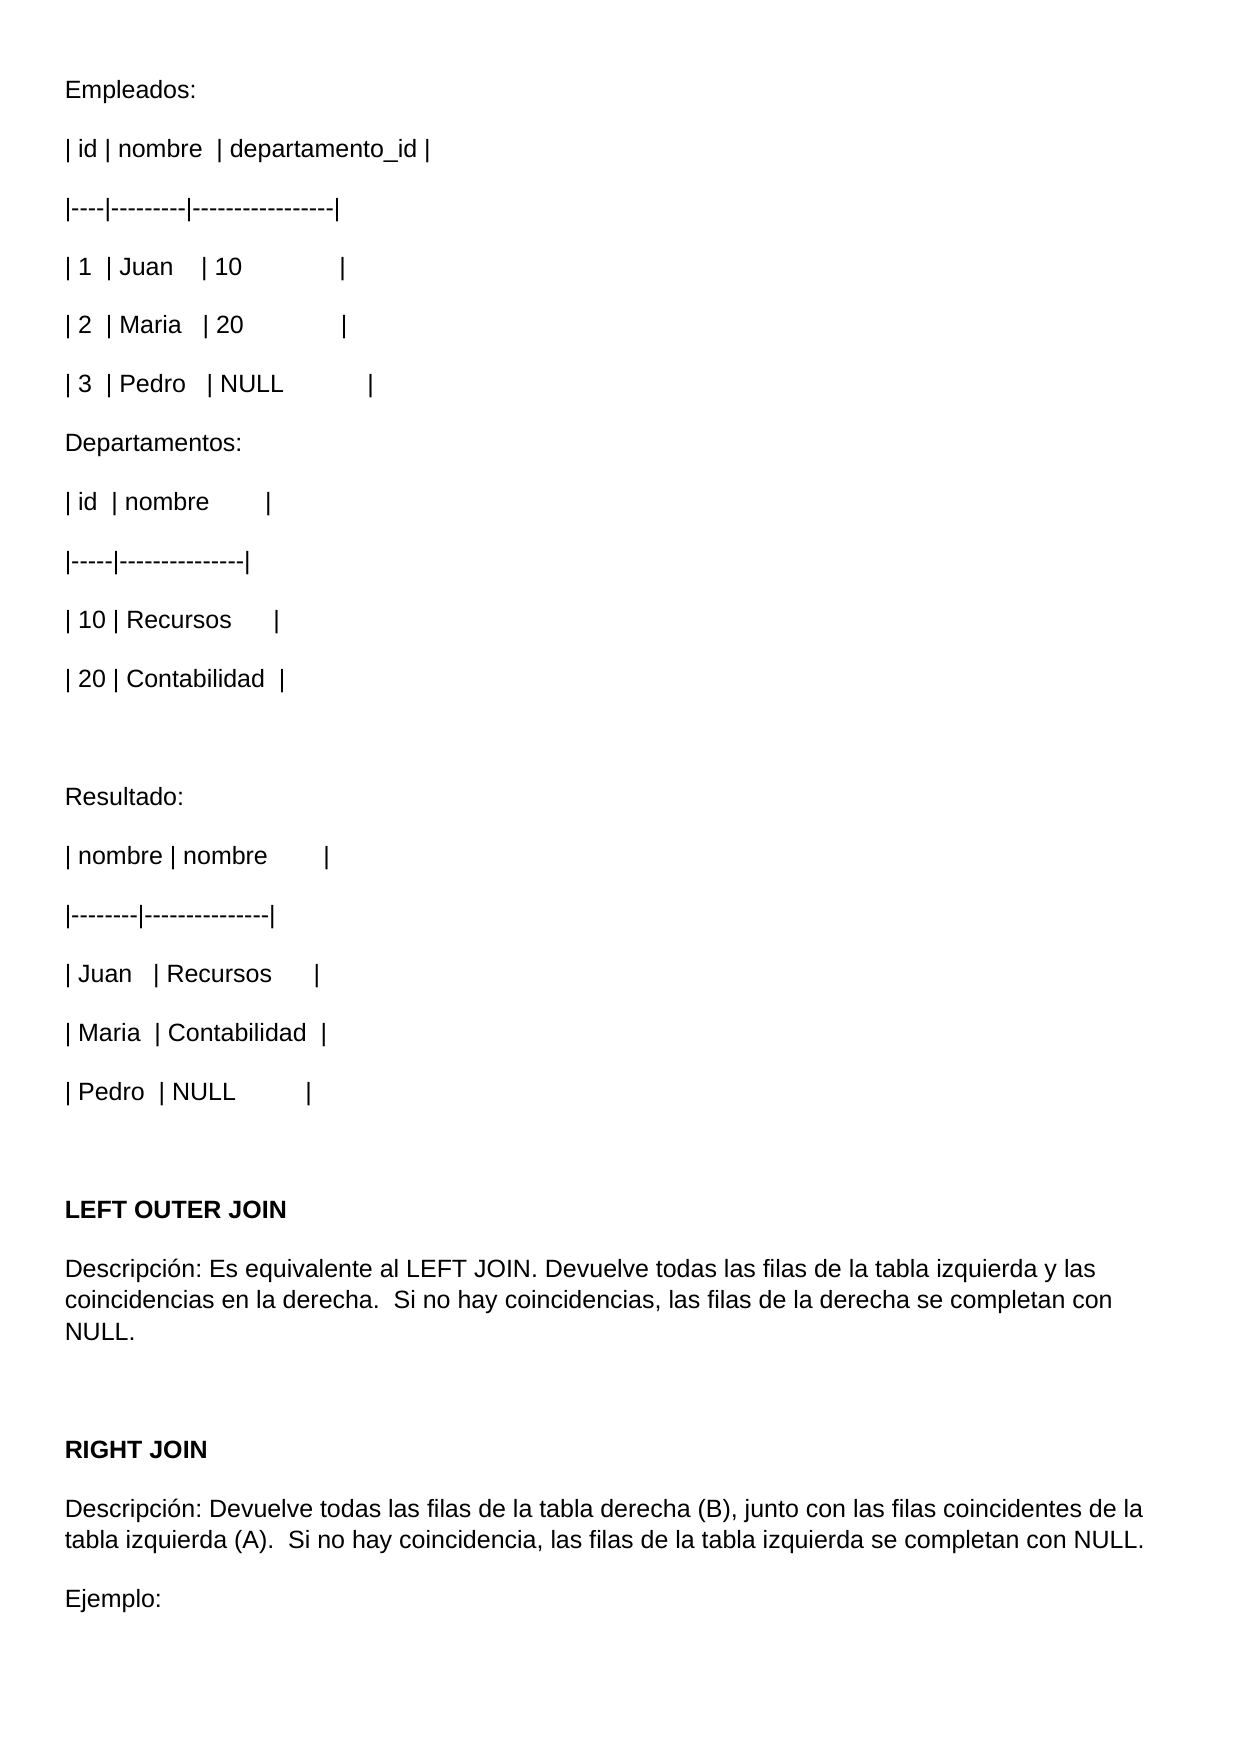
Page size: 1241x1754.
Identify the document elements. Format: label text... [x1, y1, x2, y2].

text | id | nombre | departamento_id | [64, 134, 1175, 162]
text Descripción: Devuelve todas las filas de la tabla derecha (B), junto con las filas coincidentes de la tabla izquierda (A). Si no hay coincidencia, las filas de la tabla izquierda se completan con NULL. [64, 1494, 1175, 1554]
text Descripción: Es equivalente al LEFT JOIN. Devuelve todas las filas de la tabla izquierda y las coincidencias en la derecha. Si no hay coincidencias, las filas de la derecha se completan con NULL. [64, 1254, 1175, 1346]
text | 1 | Juan | 10 | [64, 252, 1175, 280]
text | 10 | Recursos | [64, 605, 1175, 634]
text | Juan | Recursos | [64, 959, 1175, 988]
text |--------|---------------| [64, 900, 1175, 929]
text | id | nombre | [64, 487, 1175, 516]
text | nombre | nombre | [64, 841, 1175, 870]
text | Pedro | NULL | [64, 1077, 1175, 1106]
text Resultado: [64, 782, 1175, 811]
text |----|---------|-----------------| [64, 193, 1175, 221]
text Empleados: [64, 75, 1175, 103]
text | 3 | Pedro | NULL | [64, 369, 1175, 398]
text Ejemplo: [64, 1584, 1175, 1613]
text LEFT OUTER JOIN [64, 1195, 1175, 1224]
text | 20 | Contabilidad | [64, 664, 1175, 693]
text |-----|---------------| [64, 546, 1175, 575]
text RIGHT JOIN [64, 1435, 1175, 1464]
text | 2 | Maria | 20 | [64, 311, 1175, 339]
text Departamentos: [64, 428, 1175, 457]
text | Maria | Contabilidad | [64, 1018, 1175, 1047]
